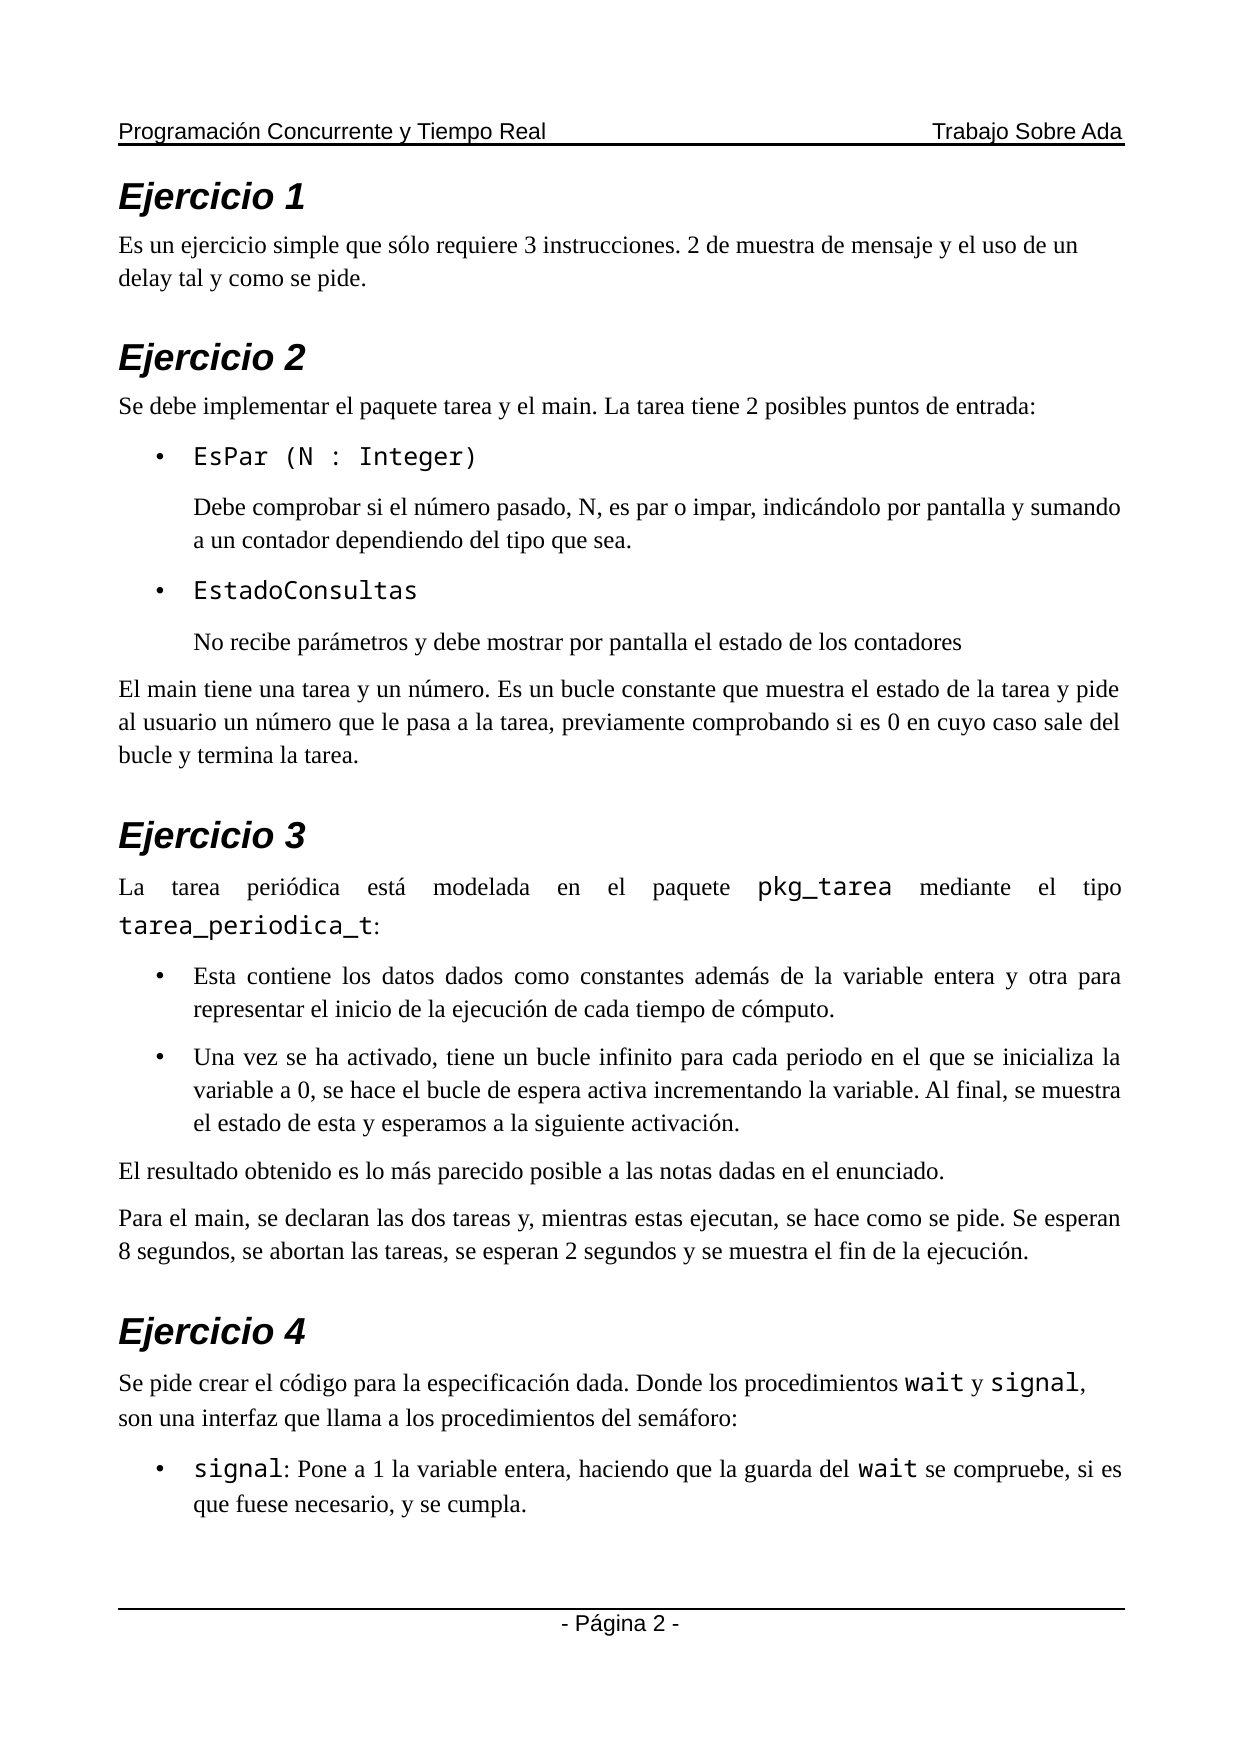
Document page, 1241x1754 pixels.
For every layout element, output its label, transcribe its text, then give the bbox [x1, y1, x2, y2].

text Es un ejercicio simple que sólo requiere 3 instrucciones. 2 de muestra de mensaje y el uso de un delay tal y como se pide. [118, 230, 1122, 291]
list Debe comprobar si el número pasado, N, es par o impar, indicándolo por pantalla y sumando a un contador dependiendo del tipo que sea. [156, 492, 1122, 554]
list EstadoConsultas [156, 573, 1122, 607]
text Se pide crear el código para la especificación dada. Donde los procedimientos wait y signal, son una interfaz que llama a los procedimientos del semáforo: [118, 1364, 1122, 1432]
text El resultado obtenido es lo más parecido posible a las notas dadas en el enunciado. [118, 1156, 1122, 1184]
text La tarea periódica está modelada en el paquete pkg_tarea mediante el tipo tarea_periodica_t: [118, 868, 1122, 942]
text Para el main, se declaran las dos tareas y, mientras estas ejecutan, se hace como se pide. Se esperan 8 segundos, se abortan las tareas, se esperan 2 segundos y se muestra el fin de la ejecución. [118, 1203, 1122, 1265]
text Se debe implementar el paquete tarea y el main. La tarea tiene 2 posibles puntos de entrada: [118, 391, 1122, 420]
list Una vez se ha activado, tiene un bucle infinito para cada periodo en el que se inicializa la variable a 0, se hace el bucle de espera activa incrementando la variable. Al final, se muestra el estado de esta y esperamos a la siguiente activación. [156, 1042, 1122, 1137]
subtitle Ejercicio 4 [118, 1309, 1122, 1352]
subtitle Ejercicio 3 [118, 813, 1122, 856]
list signal: Pone a 1 la variable entera, haciendo que la guarda del wait se compruebe, si es que fuese necesario, y se cumpla. [156, 1451, 1122, 1518]
subtitle Ejercicio 2 [118, 335, 1122, 378]
list EsPar (N : Integer) [156, 438, 1122, 473]
text El main tiene una tarea y un número. Es un bucle constante que muestra el estado de la tarea y pide al usuario un número que le pasa a la tarea, previamente comprobando si es 0 en cuyo caso sale del bucle y termina la tarea. [118, 674, 1122, 769]
list No recibe parámetros y debe mostrar por pantalla el estado de los contadores [156, 627, 1122, 655]
list Esta contiene los datos dados como constantes además de la variable entera y otra para representar el inicio de la ejecución de cada tiempo de cómputo. [156, 961, 1122, 1023]
subtitle Ejercicio 1 [118, 174, 1122, 217]
